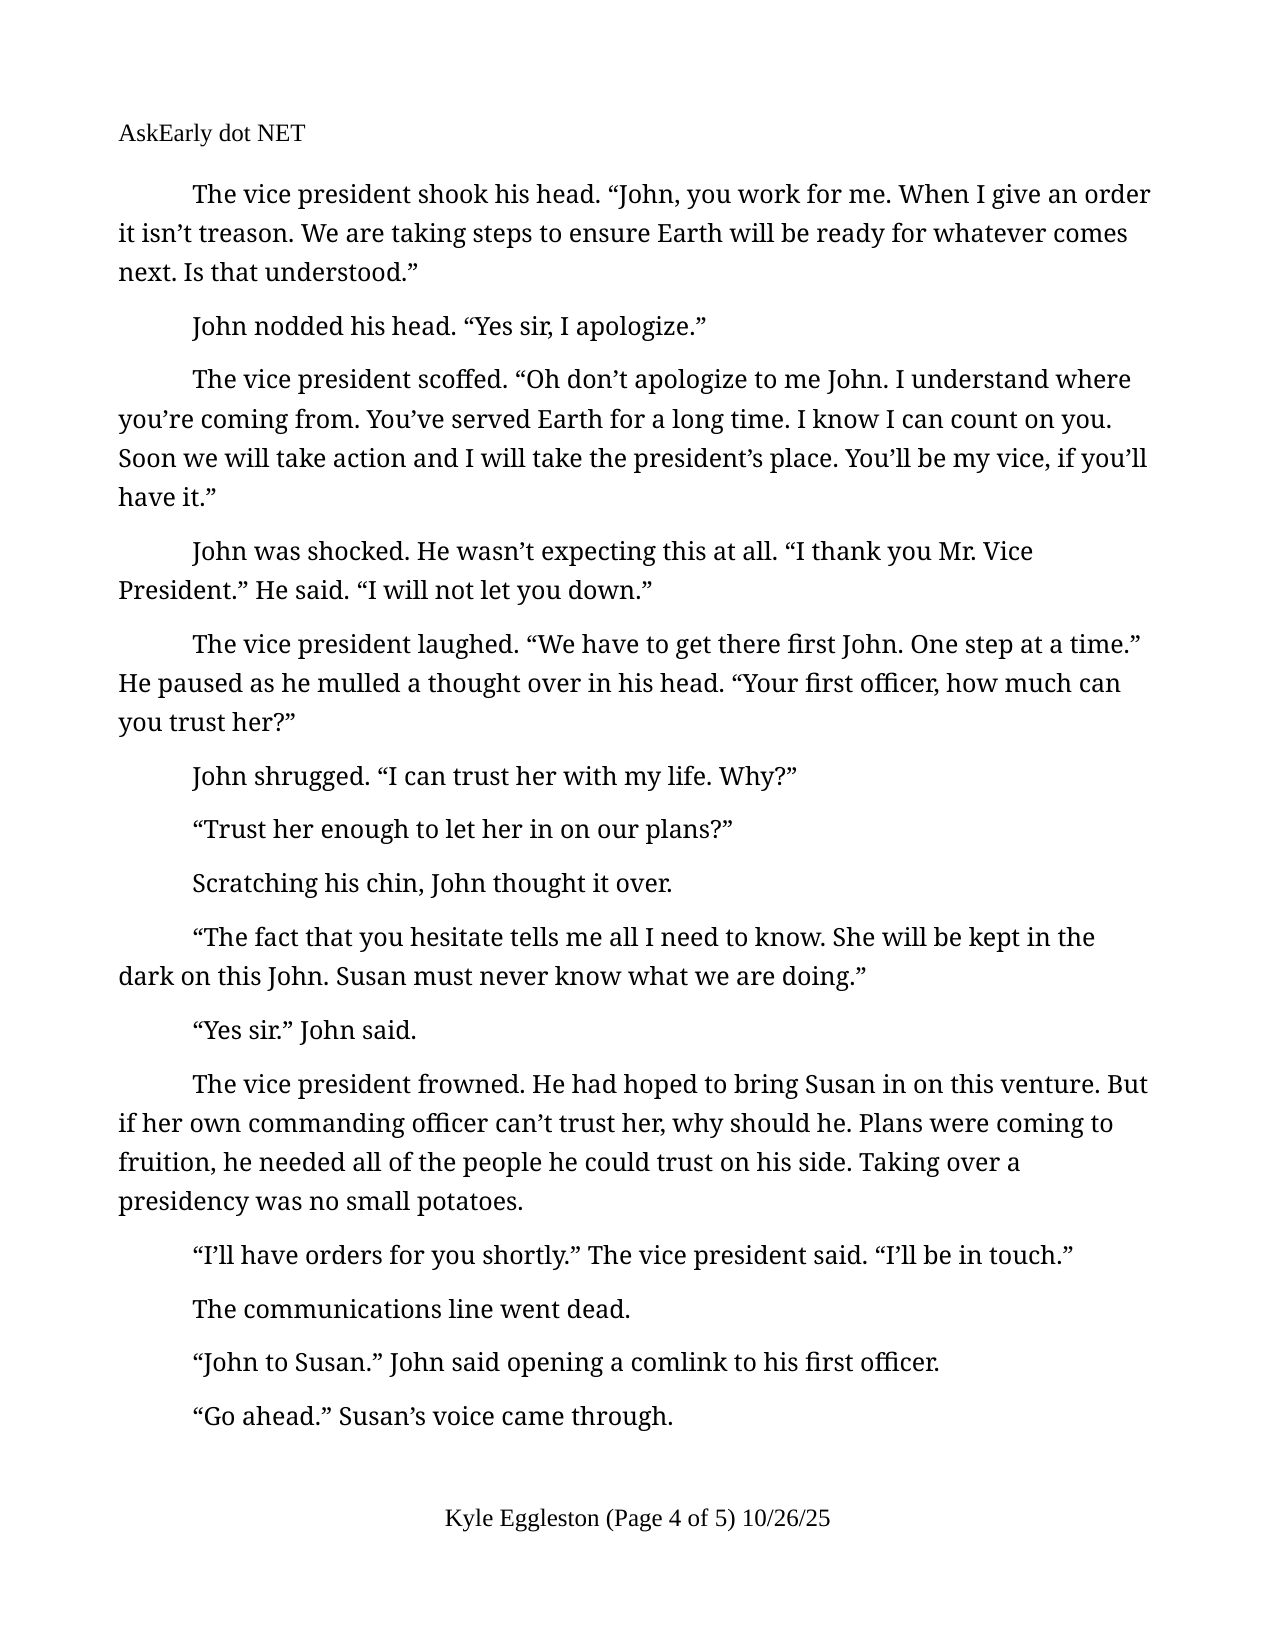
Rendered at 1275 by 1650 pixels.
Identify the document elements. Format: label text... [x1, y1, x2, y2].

text John nodded his head. “Yes sir, I apologize.” [118, 308, 1157, 342]
text John shrugged. “I can trust her with my life. Why?” [118, 758, 1157, 792]
text The vice president shook his head. “John, you work for me. When I give an order it isn’t treason. We are taking steps to ensure Earth will be ready for whatever comes next. Is that understood.” [118, 176, 1157, 289]
text “John to Susan.” John said opening a comlink to his first officer. [118, 1345, 1157, 1379]
text “Trust her enough to let her in on our plans?” [118, 812, 1157, 846]
text John was shocked. He wasn’t expecting this at all. “I thank you Mr. Vice President.” He said. “I will not let you down.” [118, 533, 1157, 607]
text “Go ahead.” Susan’s voice came through. [118, 1399, 1157, 1433]
text Scratching his chin, John thought it over. [118, 866, 1157, 900]
text “Yes sir.” John said. [118, 1013, 1157, 1047]
text The vice president scoffed. “Oh don’t apologize to me John. I understand where you’re coming from. You’ve served Earth for a long time. I know I can count on you. Soon we will take action and I will take the president’s place. You’ll be my vice, if you’ll have it.” [118, 362, 1157, 514]
text The vice president laughed. “We have to get there first John. One step at a time.” He paused as he mulled a thought over in his head. “Your first officer, how much can you trust her?” [118, 626, 1157, 739]
text “The fact that you hesitate tells me all I need to know. She will be kept in the dark on this John. Susan must never know what we are doing.” [118, 920, 1157, 993]
text The vice president frowned. He had hoped to bring Susan in on this venture. But if her own commanding officer can’t trust her, why should he. Plans were coming to fruition, he needed all of the people he could trust on his side. Taking over a presidency was no small potatoes. [118, 1066, 1157, 1218]
text “I’ll have orders for you shortly.” The vice president said. “I’ll be in touch.” [118, 1238, 1157, 1272]
text The communications line went dead. [118, 1291, 1157, 1325]
